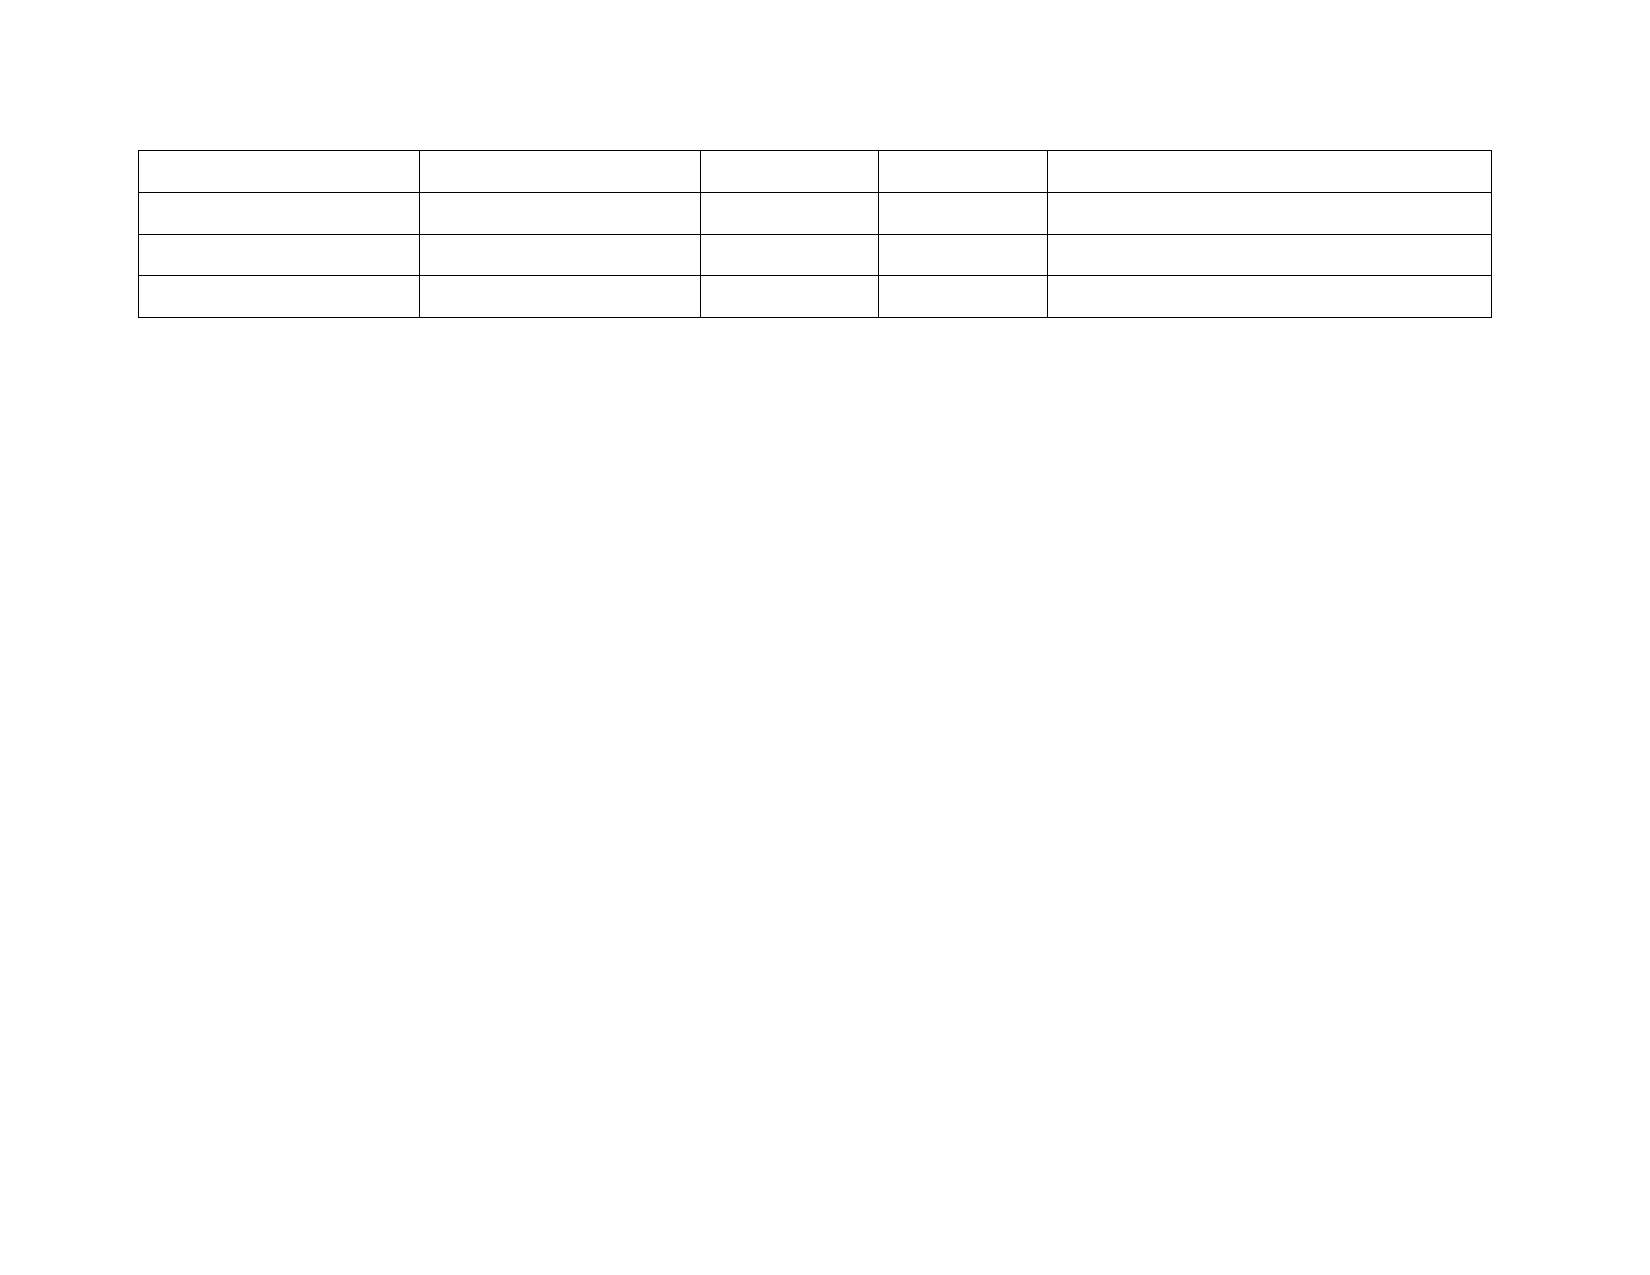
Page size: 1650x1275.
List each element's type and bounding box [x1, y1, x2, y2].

table_cell [1048, 235, 1491, 275]
table_cell [420, 276, 700, 317]
table_cell [879, 276, 1047, 317]
table_cell [139, 193, 419, 233]
table_cell [420, 235, 700, 275]
table_cell [701, 276, 878, 317]
table_cell [879, 235, 1047, 275]
table_cell [1048, 276, 1491, 317]
table_cell [701, 151, 878, 192]
table_cell [139, 276, 419, 317]
table_cell [1048, 193, 1491, 233]
table_cell [139, 151, 419, 192]
table_cell [420, 193, 700, 233]
table_cell [879, 193, 1047, 233]
table_cell [879, 151, 1047, 192]
table_cell [139, 235, 419, 275]
table_cell [1048, 151, 1491, 192]
table_cell [701, 193, 878, 233]
table_cell [701, 235, 878, 275]
table_cell [420, 151, 700, 192]
